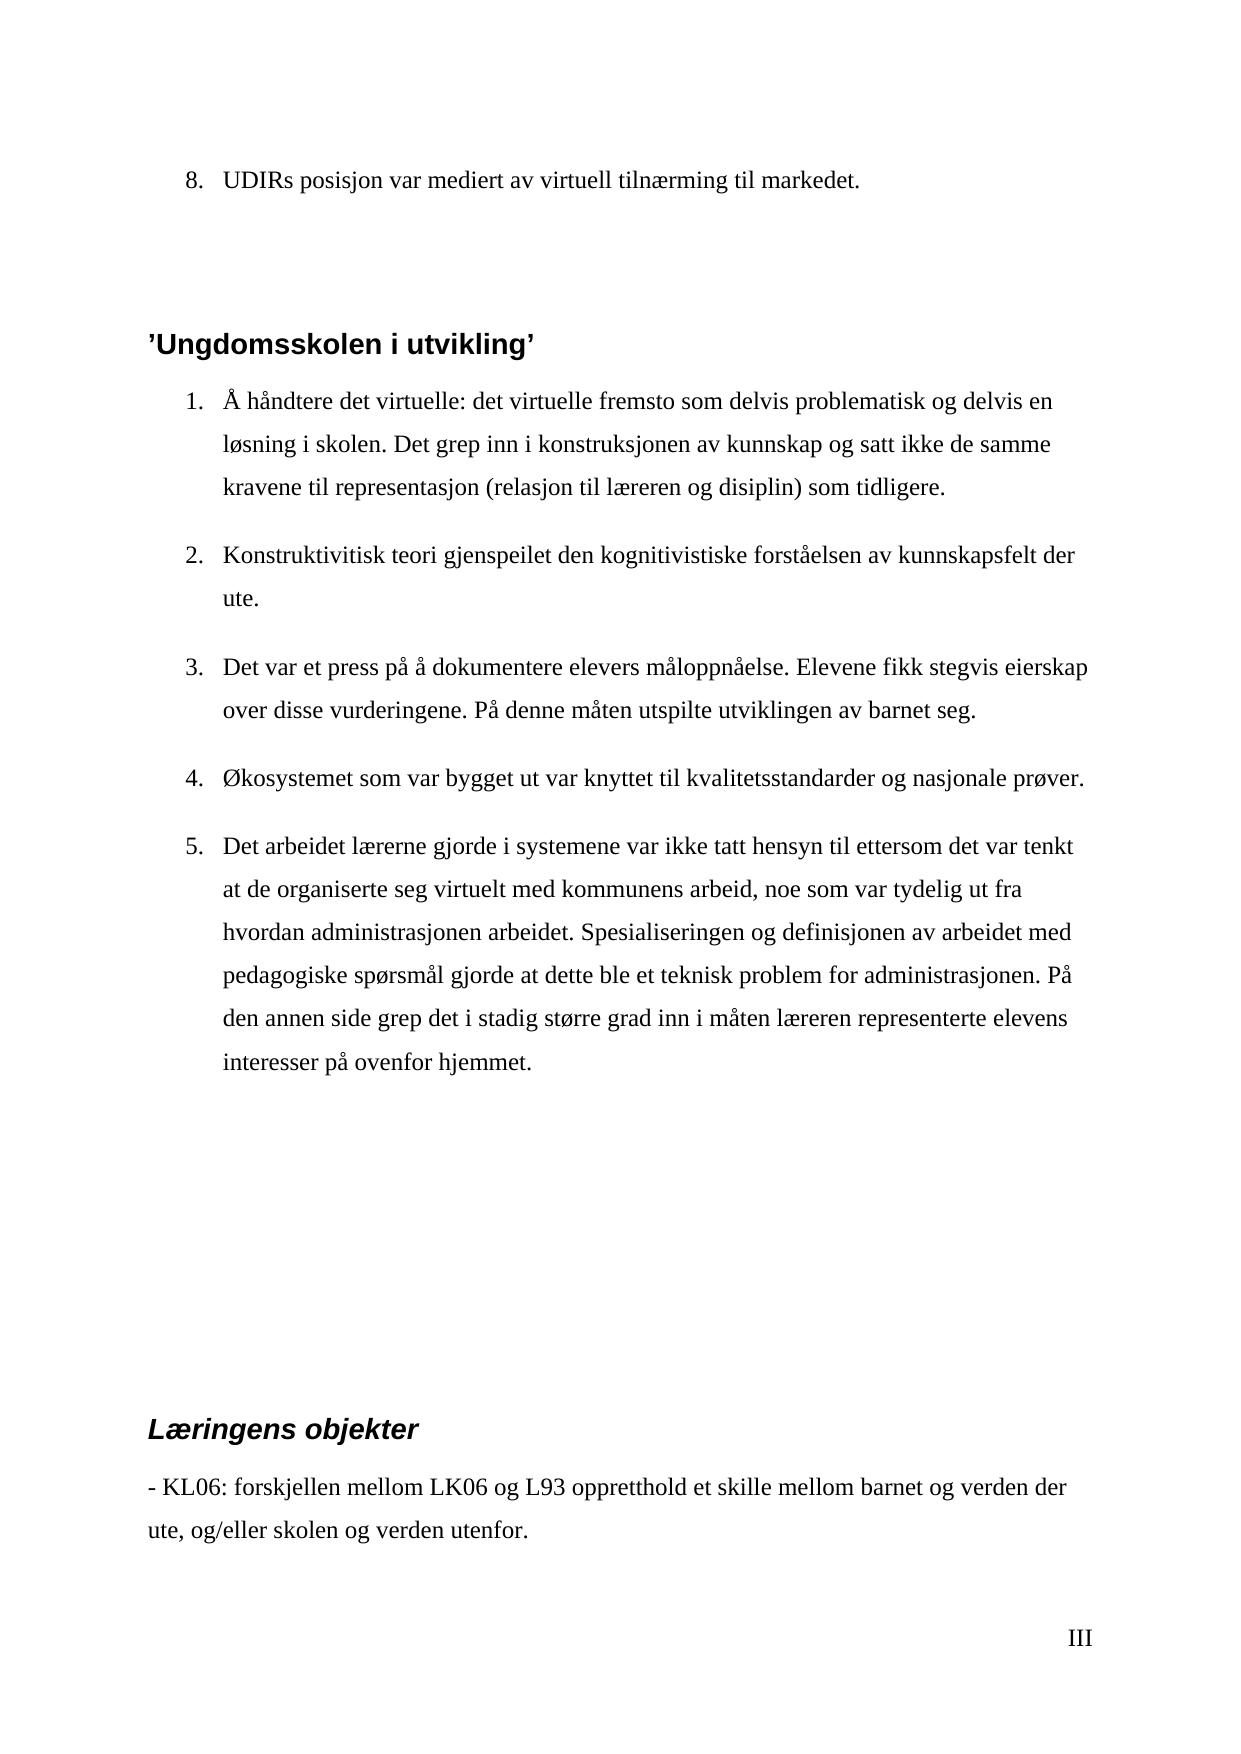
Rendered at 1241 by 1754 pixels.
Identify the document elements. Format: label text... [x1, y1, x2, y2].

text - KL06: forskjellen mellom LK06 og L93 oppretthold et skille mellom barnet og verden der ute, og/eller skolen og verden utenfor. [148, 1472, 1092, 1543]
list Økosystemet som var bygget ut var knyttet til kvalitetsstandarder og nasjonale prøver. [185, 763, 1092, 792]
subtitle Læringens objekter [148, 1412, 1092, 1446]
list Å håndtere det virtuelle: det virtuelle fremsto som delvis problematisk og delvis en løsning i skolen. Det grep inn i konstruksjonen av kunnskap og satt ikke de samme kravene til representasjon (relasjon til læreren og disiplin) som tidligere. [185, 386, 1092, 501]
list Det arbeidet lærerne gjorde i systemene var ikke tatt hensyn til ettersom det var tenkt at de organiserte seg virtuelt med kommunens arbeid, noe som var tydelig ut fra hvordan administrasjonen arbeidet. Spesialiseringen og definisjonen av arbeidet med pedagogiske spørsmål gjorde at dette ble et teknisk problem for administrasjonen. På den annen side grep det i stadig større grad inn i måten læreren representerte elevens interesser på ovenfor hjemmet. [185, 831, 1092, 1075]
list Det var et press på å dokumentere elevers måloppnåelse. Elevene fikk stegvis eierskap over disse vurderingene. På denne måten utspilte utviklingen av barnet seg. [185, 652, 1092, 723]
subtitle ’Ungdomsskolen i utvikling’ [148, 327, 1092, 360]
list Konstruktivitisk teori gjenspeilet den kognitivistiske forståelsen av kunnskapsfelt der ute. [185, 540, 1092, 612]
list UDIRs posisjon var mediert av virtuell tilnærming til markedet. [185, 165, 1092, 194]
